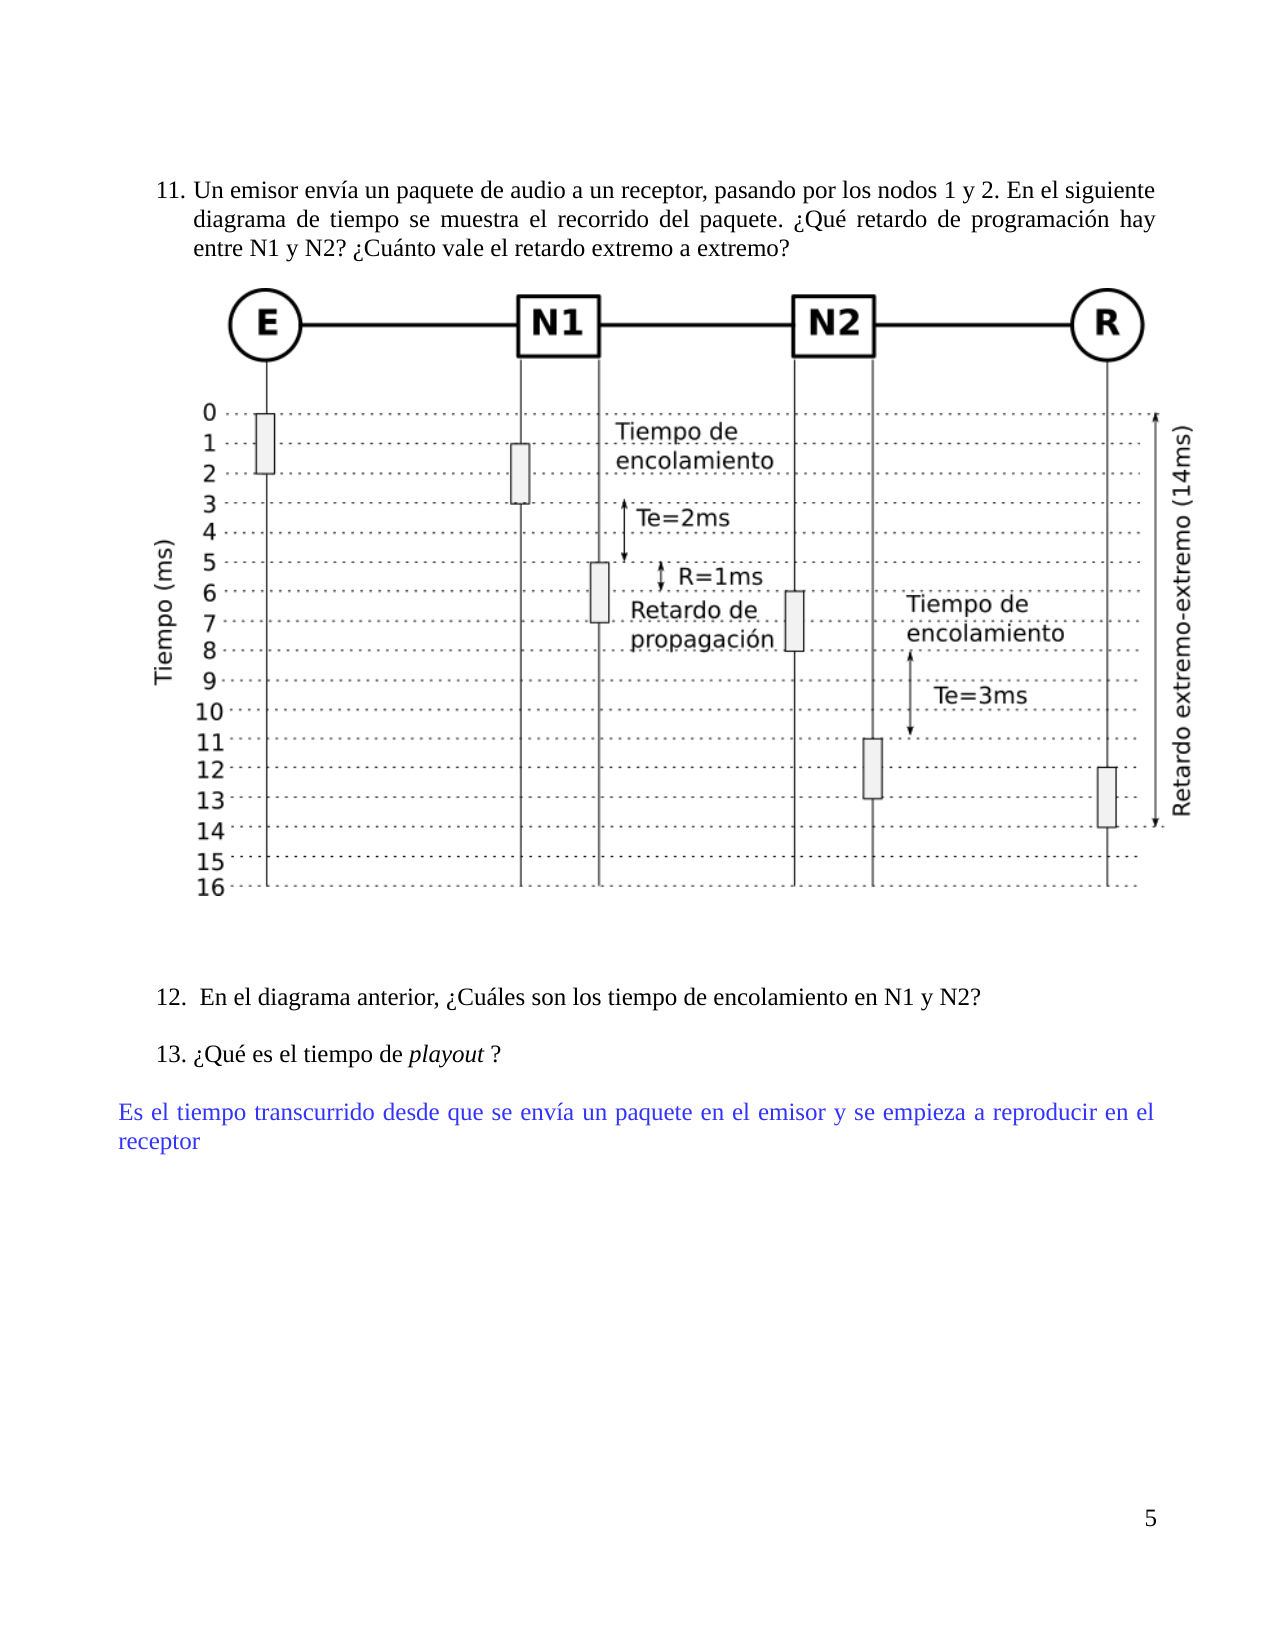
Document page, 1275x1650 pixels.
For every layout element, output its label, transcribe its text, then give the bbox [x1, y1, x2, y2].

list En el diagrama anterior, ¿Cuáles son los tiempo de encolamiento en N1 y N2? [156, 982, 1157, 1011]
text Es el tiempo transcurrido desde que se envía un paquete en el emisor y se empieza a reproducir en el receptor [118, 1097, 1157, 1154]
list ¿Qué es el tiempo de playout ? [156, 1039, 1157, 1068]
list Un emisor envía un paquete de audio a un receptor, pasando por los nodos 1 y 2. En el siguiente diagrama de tiempo se muestra el recorrido del paquete. ¿Qué retardo de programación hay entre N1 y N2? ¿Cuánto vale el retardo extremo a extremo? [156, 176, 1157, 262]
picture [154, 288, 1193, 896]
